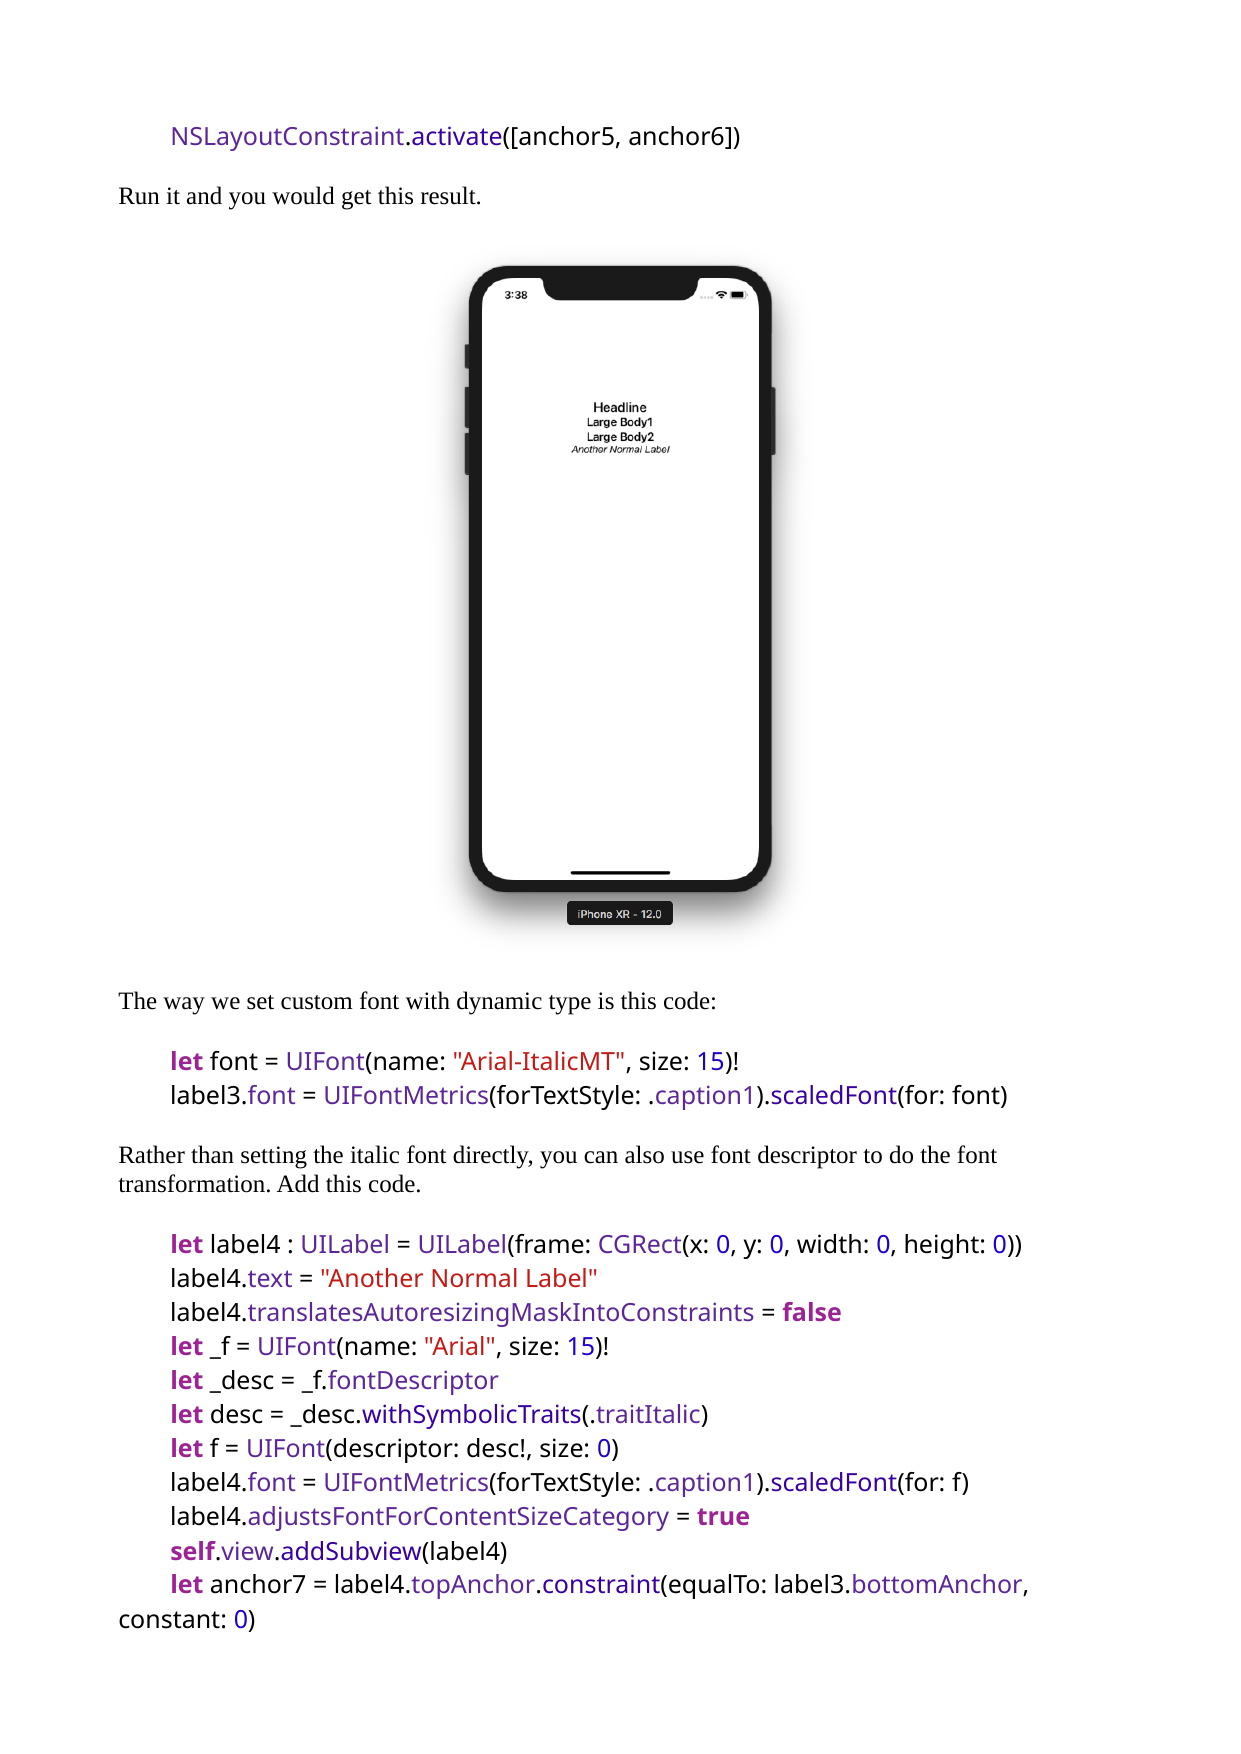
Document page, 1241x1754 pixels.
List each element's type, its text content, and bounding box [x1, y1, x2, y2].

text let label4 : UILabel = UILabel(frame: CGRect(x: 0, y: 0, width: 0, height: 0)) [118, 1227, 1122, 1261]
text label4.text = "Another Normal Label" [118, 1261, 1122, 1295]
text let anchor7 = label4.topAnchor.constraint(equalTo: label3.bottomAnchor, constant: 0) [118, 1567, 1122, 1635]
text label4.adjustsFontForContentSizeCategory = true [118, 1499, 1122, 1533]
text label4.translatesAutoresizingMaskIntoConstraints = false [118, 1295, 1122, 1329]
text Rather than setting the italic font directly, you can also use font descriptor to do the font transformation. Add this code. [118, 1140, 1122, 1198]
text let font = UIFont(name: "Arial-ItalicMT", size: 15)! [118, 1043, 1122, 1077]
text NSLayoutConstraint.activate([anchor5, anchor6]) [118, 118, 1122, 152]
text label3.font = UIFontMetrics(forTextStyle: .caption1).scaledFont(for: font) [118, 1077, 1122, 1112]
text let desc = _desc.withSymbolicTraits(.traitItalic) [118, 1397, 1122, 1431]
text Run it and you would get this result. [118, 181, 1122, 210]
text let f = UIFont(descriptor: desc!, size: 0) [118, 1431, 1122, 1465]
picture [415, 238, 825, 959]
text label4.font = UIFontMetrics(forTextStyle: .caption1).scaledFont(for: f) [118, 1465, 1122, 1499]
text self.view.addSubview(label4) [118, 1533, 1122, 1567]
text let _desc = _f.fontDescriptor [118, 1363, 1122, 1397]
text The way we set custom font with dynamic type is this code: [118, 986, 1122, 1015]
text let _f = UIFont(name: "Arial", size: 15)! [118, 1329, 1122, 1363]
